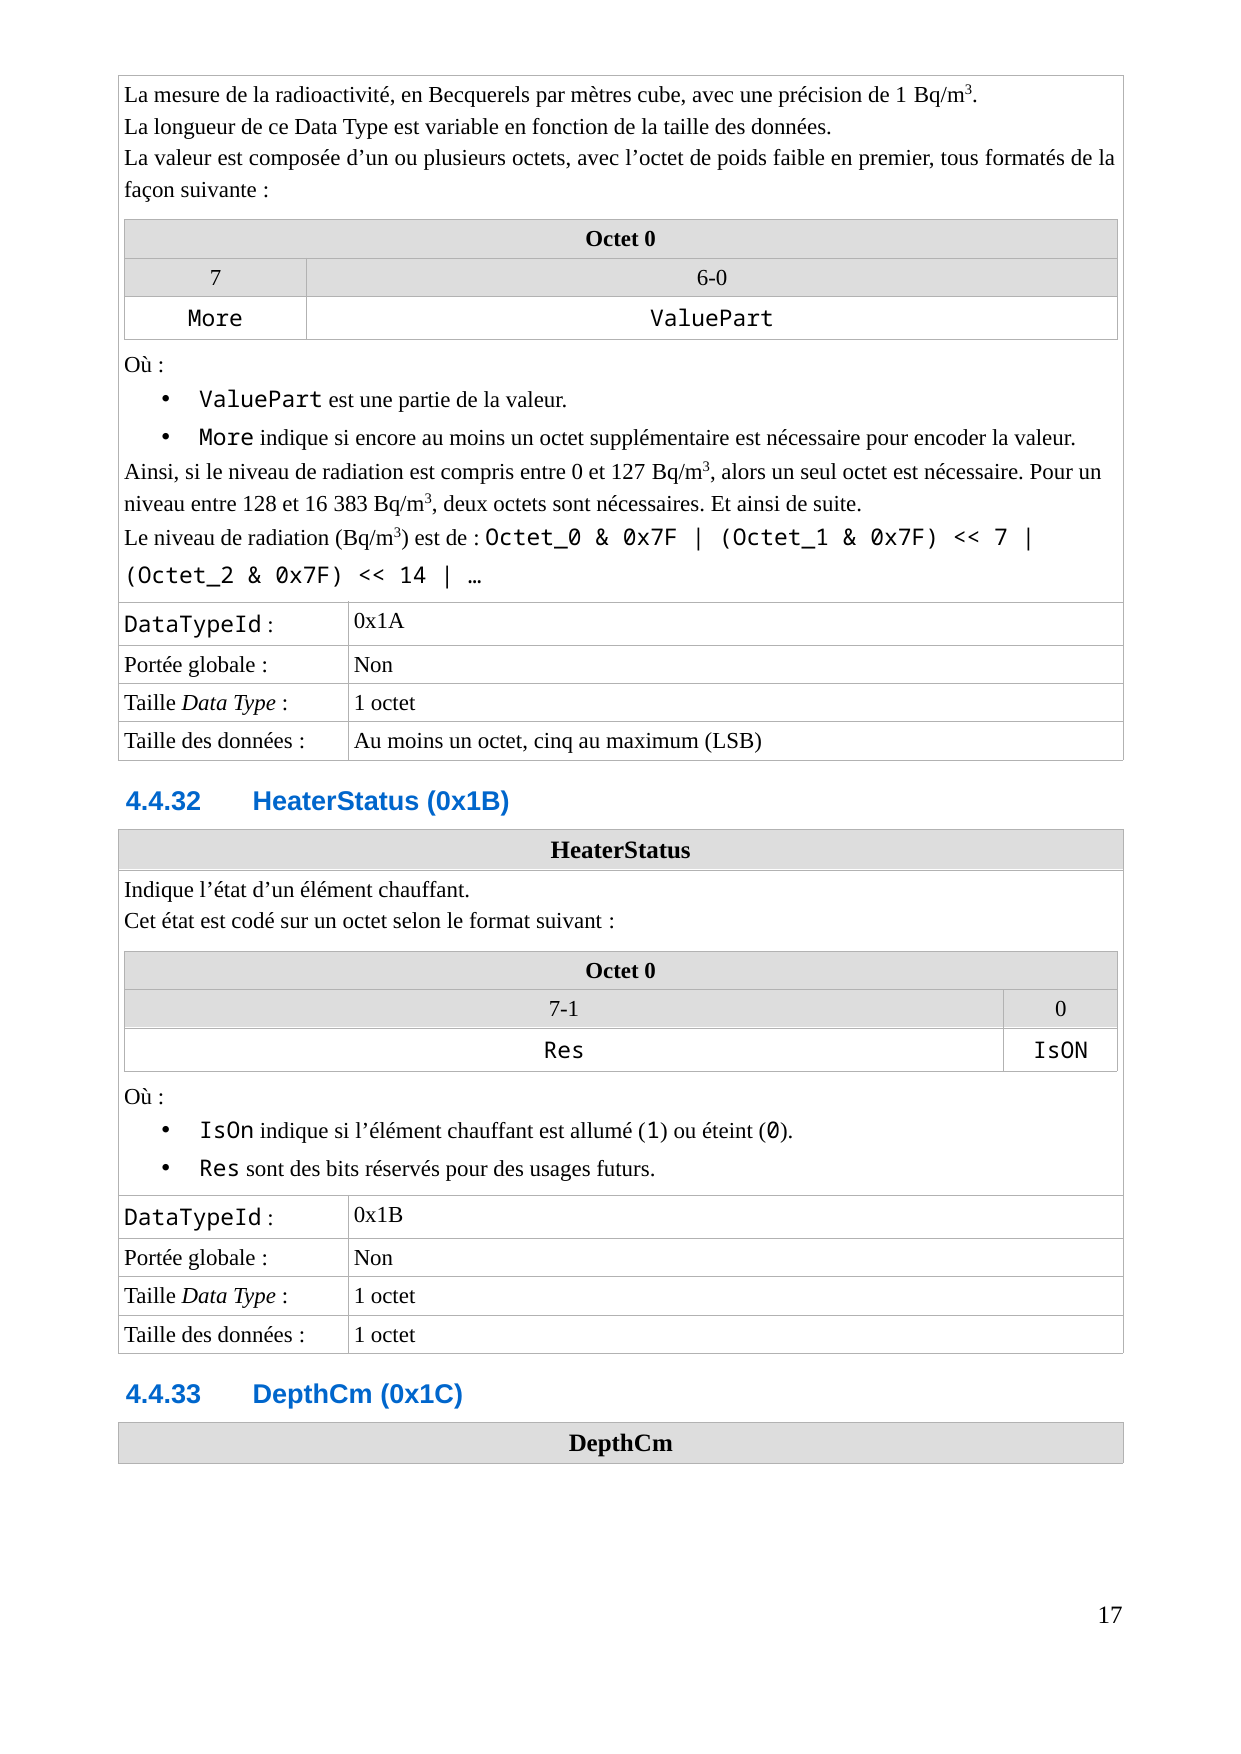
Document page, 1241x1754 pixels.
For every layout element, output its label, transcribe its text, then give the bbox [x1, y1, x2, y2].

table_cell DataTypeId : [119, 1196, 348, 1238]
table_cell 1 octet [349, 1316, 1123, 1353]
table_cell La mesure de la radioactivité, en Becquerels par mètres cube, avec une précision de 1 Bq/m3. La longueur de ce Data Type est variable en fonction de la taille des données. La valeur est composée d’un ou plusieurs octets, avec l’octet de poids faible en premier, tous formatés de la façon suivante : Où : ValuePart est une partie de la valeur. More indique si encore au moins un octet supplémentaire est nécessaire pour encoder la valeur. Ainsi, si le niveau de radiation est compris entre 0 et 127 Bq/m3, alors un seul octet est nécessaire. Pour un niveau entre 128 et 16 383 Bq/m3, deux octets sont nécessaires. Et ainsi de suite. Le niveau de radiation (Bq/m3) est de : Octet_0 & 0x7F | (Octet_1 & 0x7F) << 7 | (Octet_2 & 0x7F) << 14 | … [119, 76, 1123, 601]
table_cell IsON [1004, 1029, 1117, 1071]
table_cell Res [125, 1029, 1003, 1071]
table_cell Taille Data Type : [119, 1277, 348, 1314]
subtitle DepthCm (0x1C) [118, 1378, 1122, 1410]
table_header HeaterStatus [119, 830, 1123, 869]
table_cell 0 [1004, 990, 1117, 1027]
table_header Octet 0 [125, 220, 1117, 258]
table_cell Au moins un octet, cinq au maximum (LSB) [349, 722, 1123, 759]
table_cell 7 [125, 259, 306, 296]
table_cell Non [349, 646, 1123, 683]
table_cell 1 octet [349, 684, 1123, 721]
table_cell Non [349, 1239, 1123, 1276]
table_cell Portée globale : [119, 1239, 348, 1276]
subtitle HeaterStatus (0x1B) [118, 785, 1122, 816]
table_cell Taille des données : [119, 1316, 348, 1353]
table_header Octet 0 [125, 952, 1117, 989]
table_cell Portée globale : [119, 646, 348, 683]
table_cell Taille des données : [119, 722, 348, 759]
table_cell 6-0 [307, 259, 1117, 296]
table_cell ValuePart [307, 297, 1117, 339]
table_cell 0x1B [349, 1196, 1123, 1238]
table_cell Indique l’état d’un élément chauffant. Cet état est codé sur un octet selon le format suivant : Où : IsOn indique si l’élément chauffant est allumé (1) ou éteint (0). Res sont des bits réservés pour des usages futurs. [119, 871, 1123, 1195]
table_cell 7-1 [125, 990, 1003, 1027]
table_cell DataTypeId : [119, 603, 348, 644]
table_cell 0x1A [349, 603, 1123, 644]
table_header DepthCm [119, 1423, 1123, 1463]
table_cell More [125, 297, 306, 339]
table_cell 1 octet [349, 1277, 1123, 1314]
table_cell Taille Data Type : [119, 684, 348, 721]
